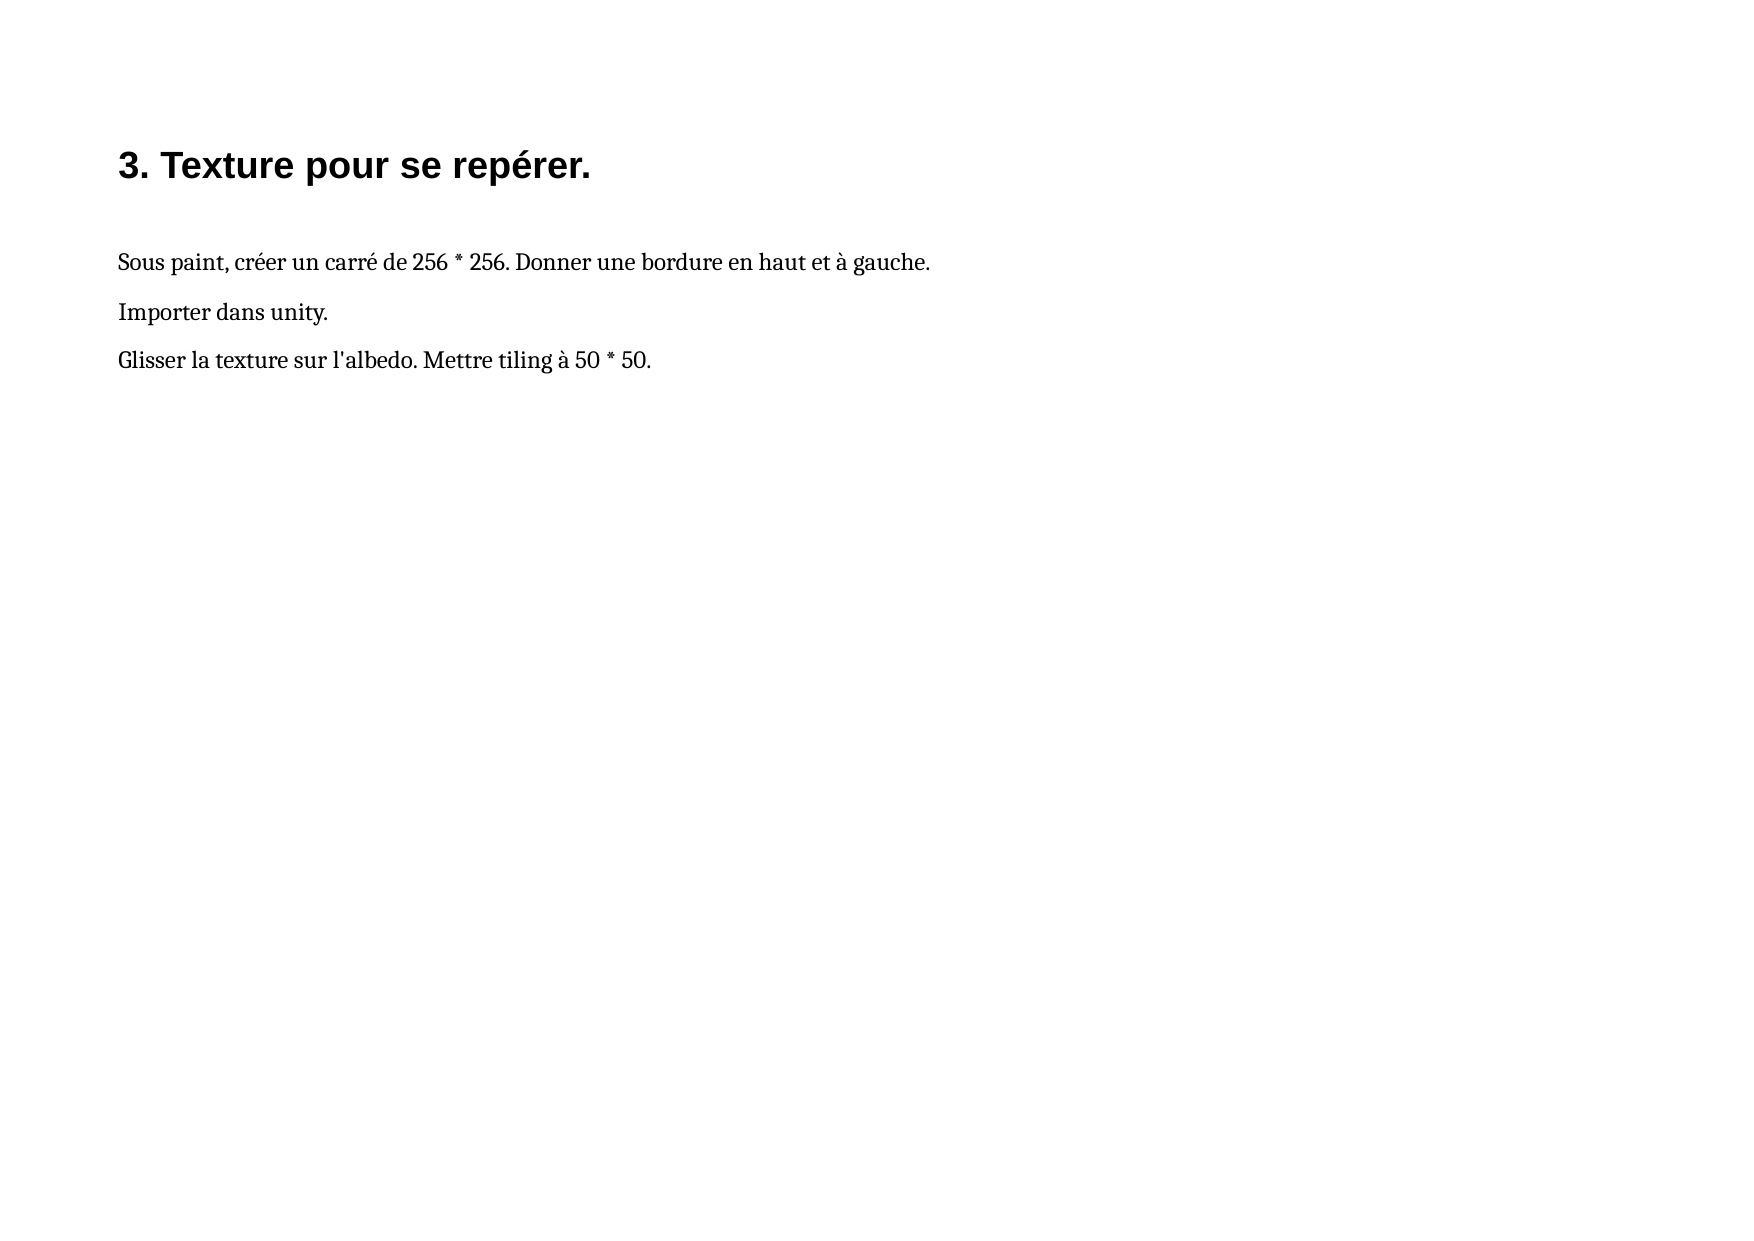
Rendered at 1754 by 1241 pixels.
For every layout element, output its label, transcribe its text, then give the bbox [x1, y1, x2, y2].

text Importer dans unity. [118, 297, 1636, 326]
subtitle 3. Texture pour se repérer. [118, 143, 1636, 187]
text Glisser la texture sur l'albedo. Mettre tiling à 50 * 50. [118, 346, 1636, 375]
text Sous paint, créer un carré de 256 * 256. Donner une bordure en haut et à gauche. [118, 248, 1636, 277]
